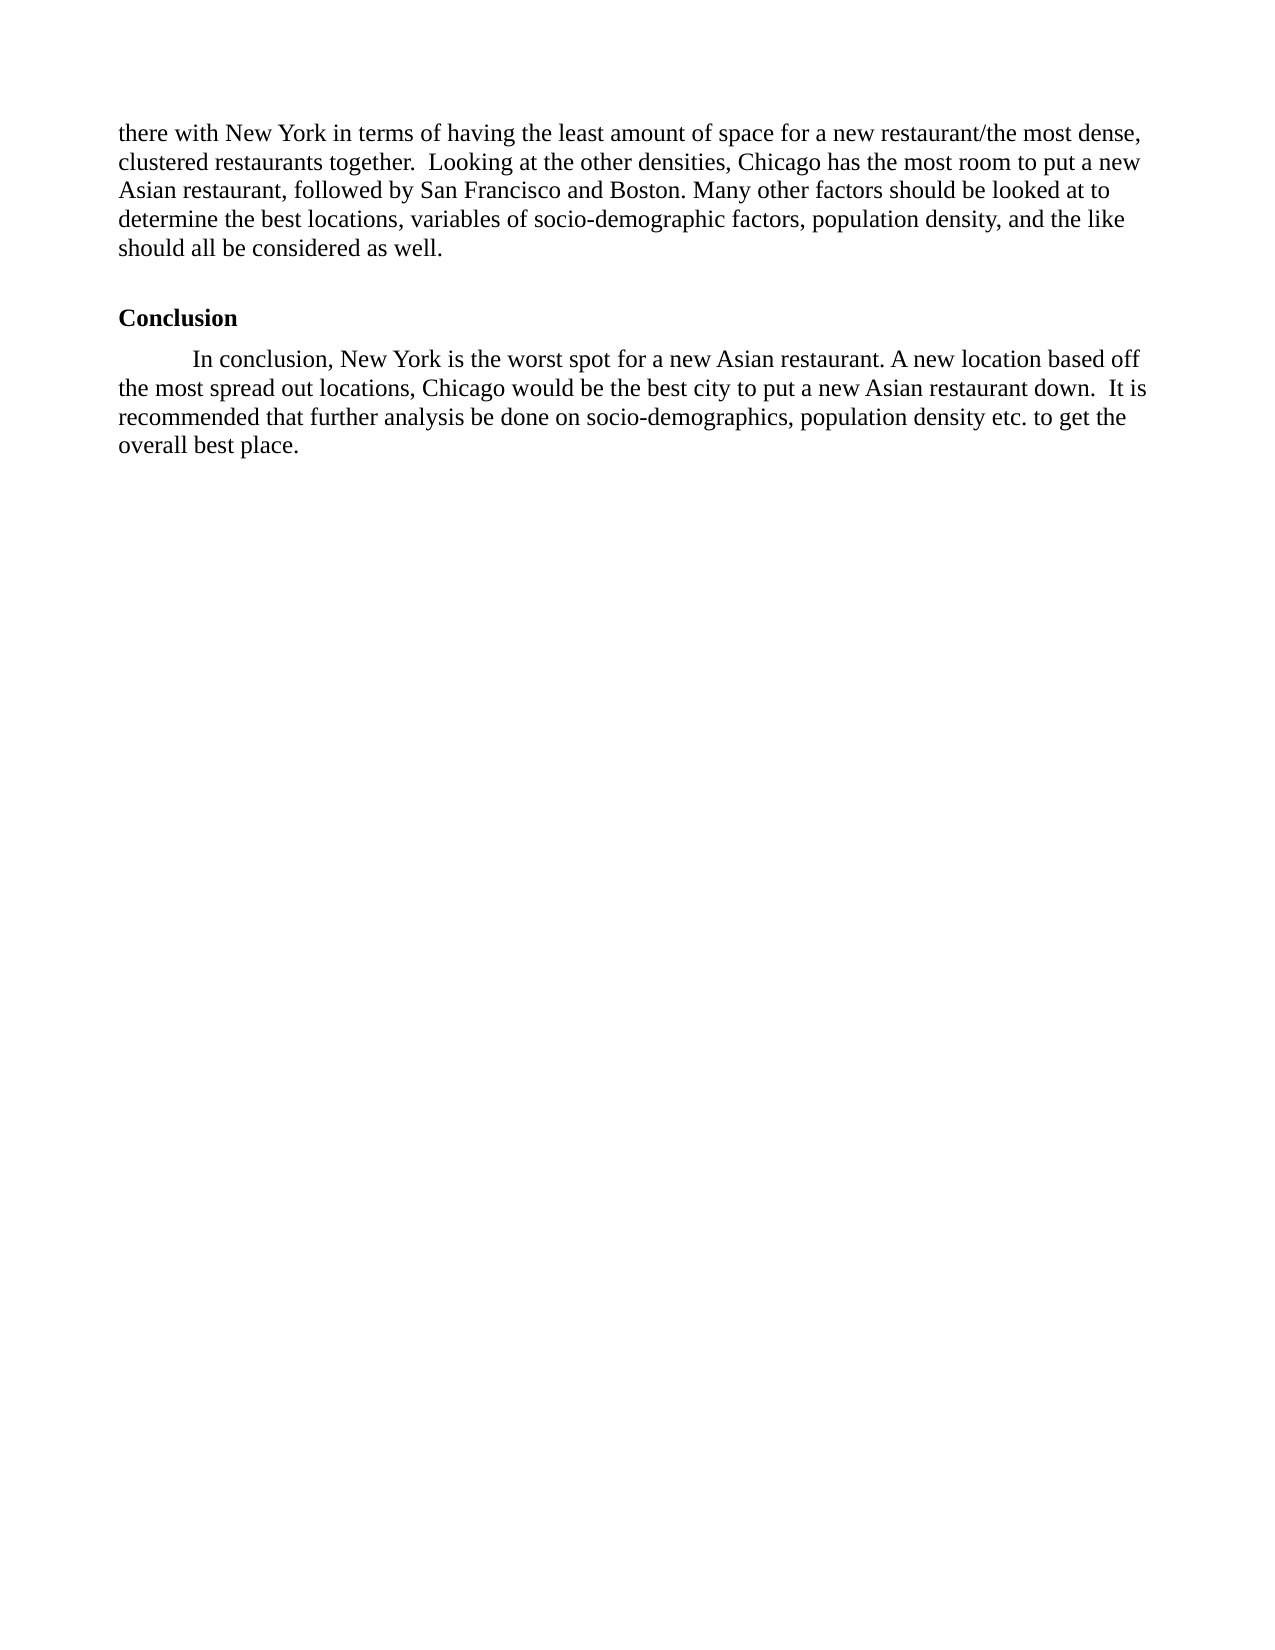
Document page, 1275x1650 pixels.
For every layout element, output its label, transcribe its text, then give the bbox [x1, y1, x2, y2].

text In conclusion, New York is the worst spot for a new Asian restaurant. A new location based off the most spread out locations, Chicago would be the best city to put a new Asian restaurant down. It is recommended that further analysis be done on socio-demographics, population density etc. to get the overall best place. [118, 344, 1157, 459]
text there with New York in terms of having the least amount of space for a new restaurant/the most dense, clustered restaurants together. Looking at the other densities, Chicago has the most room to put a new Asian restaurant, followed by San Francisco and Boston. Many other factors should be looked at to determine the best locations, variables of socio-demographic factors, population density, and the like should all be considered as well. [118, 118, 1157, 262]
text Conclusion [118, 303, 1157, 332]
